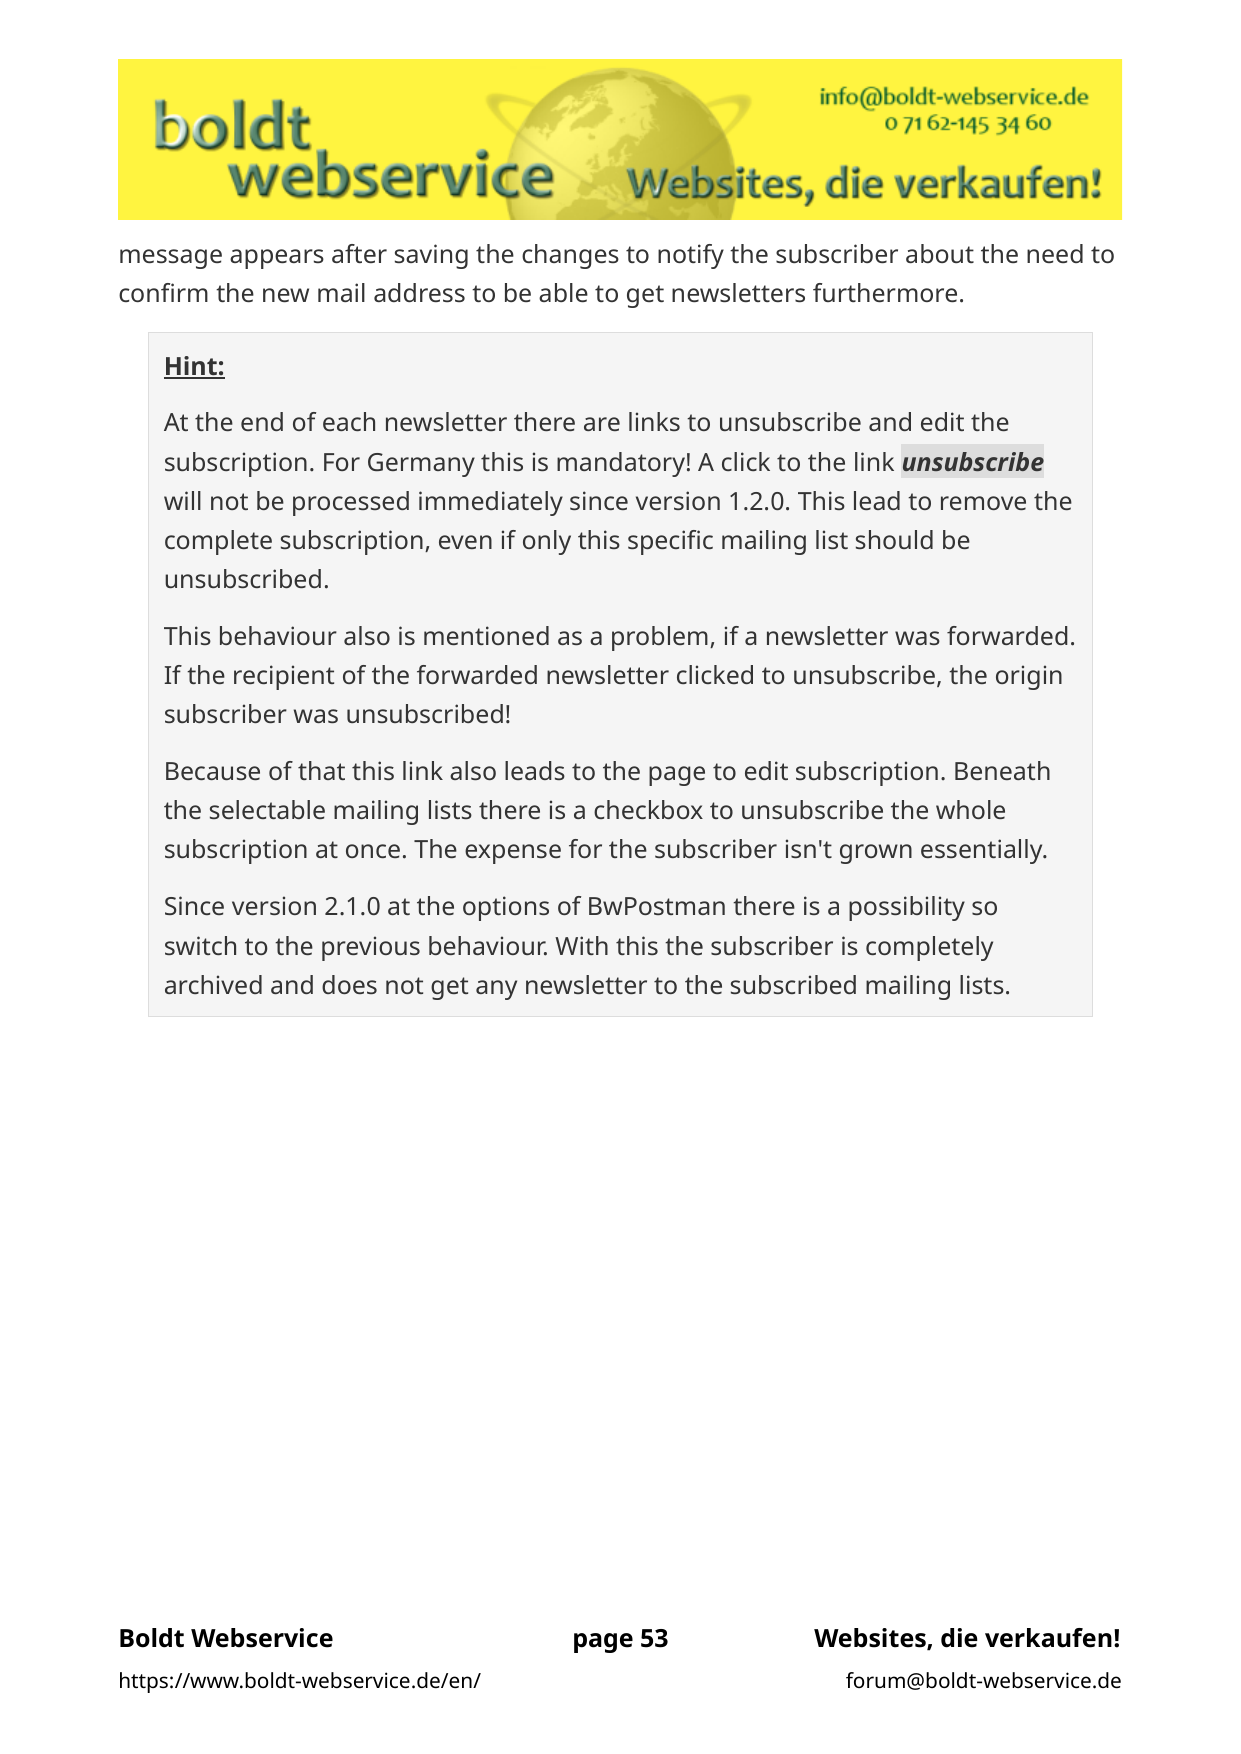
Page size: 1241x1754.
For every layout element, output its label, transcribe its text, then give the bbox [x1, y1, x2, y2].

picture [118, 59, 1123, 220]
text Hint: [149, 333, 1092, 382]
text At the end of each newsletter there are links to unsubscribe and edit the subscription. For Germany this is mandatory! A click to the link unsubscribe will not be processed immediately since version 1.2.0. This lead to remove the complete subscription, even if only this specific mailing list should be unsubscribed. [149, 389, 1092, 596]
text This behaviour also is mentioned as a problem, if a newsletter was forwarded. If the recipient of the forwarded newsletter clicked to unsubscribe, the origin subscriber was unsubscribed! [149, 603, 1092, 731]
text message appears after saving the changes to notify the subscriber about the need to confirm the new mail address to be able to get newsletters furthermore. [118, 236, 1122, 309]
text Because of that this link also leads to the page to edit subscription. Beneath the selectable mailing lists there is a checkbox to unsubscribe the whole subscription at once. The expense for the subscriber isn't grown essentially. [149, 738, 1092, 866]
text Since version 2.1.0 at the options of BwPostman there is a possibility so switch to the previous behaviour. With this the subscriber is completely archived and does not get any newsletter to the subscribed mailing lists. [149, 873, 1092, 1016]
